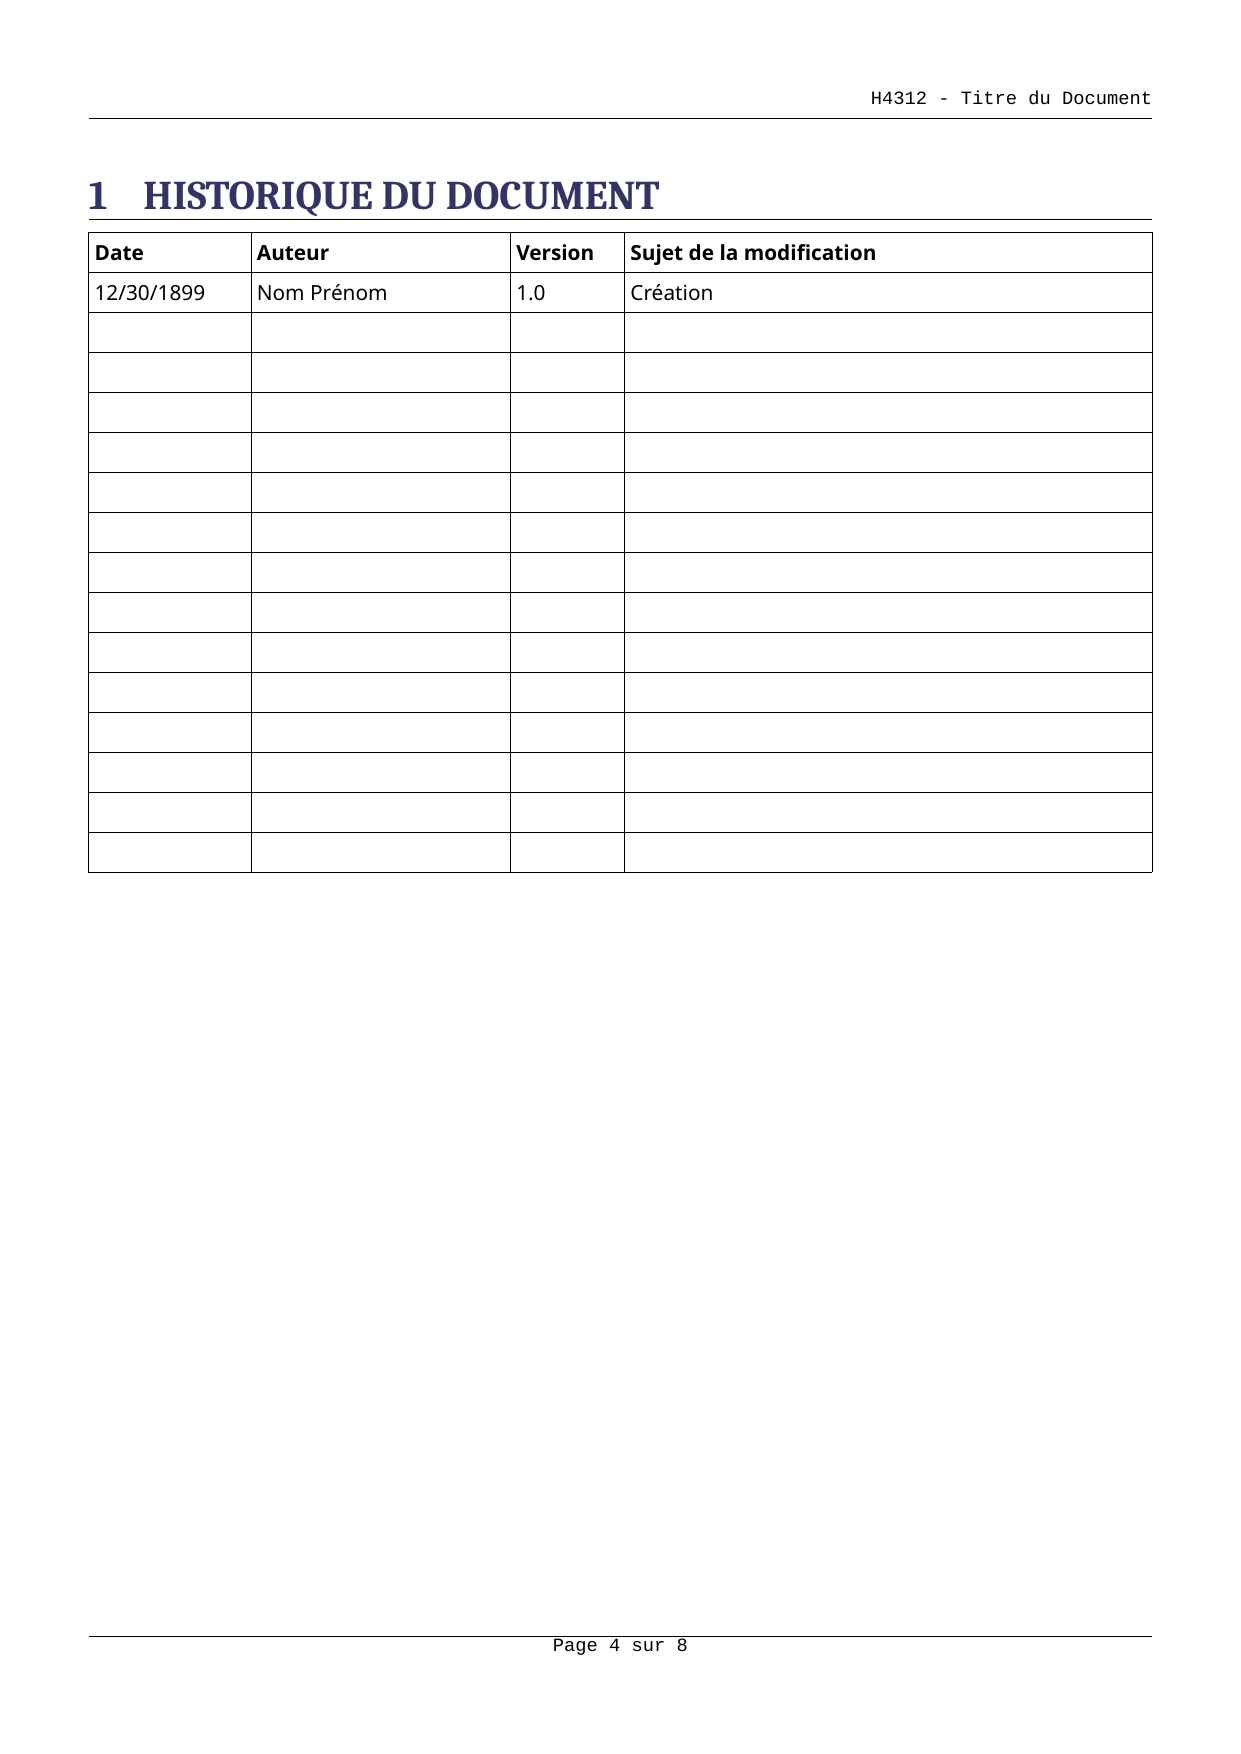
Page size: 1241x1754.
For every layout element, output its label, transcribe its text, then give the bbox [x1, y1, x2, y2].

table_cell [511, 353, 624, 392]
table_cell [252, 593, 510, 632]
table_cell [625, 473, 1152, 512]
table_cell [89, 433, 251, 472]
table_cell [252, 633, 510, 672]
table_cell [625, 753, 1152, 792]
table_cell [511, 393, 624, 432]
table_cell [625, 553, 1152, 592]
table_cell [89, 553, 251, 592]
table_cell [89, 353, 251, 392]
table_cell [625, 393, 1152, 432]
table_cell [89, 753, 251, 792]
table_cell [252, 353, 510, 392]
table_cell [625, 833, 1152, 872]
table_cell [511, 793, 624, 832]
table_cell [511, 473, 624, 512]
table_cell [89, 313, 251, 352]
table_cell [89, 633, 251, 672]
table_cell [625, 673, 1152, 712]
table_cell Création [625, 273, 1152, 312]
table_cell [511, 833, 624, 872]
table_cell [511, 313, 624, 352]
table_cell [625, 633, 1152, 672]
table_cell [625, 793, 1152, 832]
table_cell [625, 313, 1152, 352]
table_cell [89, 473, 251, 512]
table_cell [252, 753, 510, 792]
subtitle Historique du document [88, 172, 1152, 219]
table_cell [625, 353, 1152, 392]
table_cell [511, 593, 624, 632]
table_cell [511, 553, 624, 592]
table_cell [89, 713, 251, 752]
table_cell [625, 713, 1152, 752]
table_cell 12/30/1899 [89, 273, 251, 312]
table_cell [511, 753, 624, 792]
table_cell [511, 673, 624, 712]
table_cell [511, 433, 624, 472]
table_cell [89, 793, 251, 832]
table_cell 1.0 [511, 273, 624, 312]
table_cell [89, 513, 251, 552]
table_cell [625, 433, 1152, 472]
table_cell [511, 513, 624, 552]
table_cell [252, 793, 510, 832]
table_cell [89, 593, 251, 632]
table_header Auteur [252, 233, 510, 272]
table_cell [252, 313, 510, 352]
table_cell [252, 393, 510, 432]
table_header Version [511, 233, 624, 272]
table_cell [625, 513, 1152, 552]
table_cell [252, 553, 510, 592]
table_cell [252, 513, 510, 552]
table_cell [511, 633, 624, 672]
table_cell [252, 833, 510, 872]
table_cell [89, 833, 251, 872]
table_cell [625, 593, 1152, 632]
table_cell [89, 393, 251, 432]
table_cell Nom Prénom [252, 273, 510, 312]
table_header Sujet de la modification [625, 233, 1152, 272]
table_cell [511, 713, 624, 752]
table_header Date [89, 233, 251, 272]
table_cell [252, 473, 510, 512]
table_cell [252, 713, 510, 752]
table_cell [252, 673, 510, 712]
table_cell [252, 433, 510, 472]
table_cell [89, 673, 251, 712]
